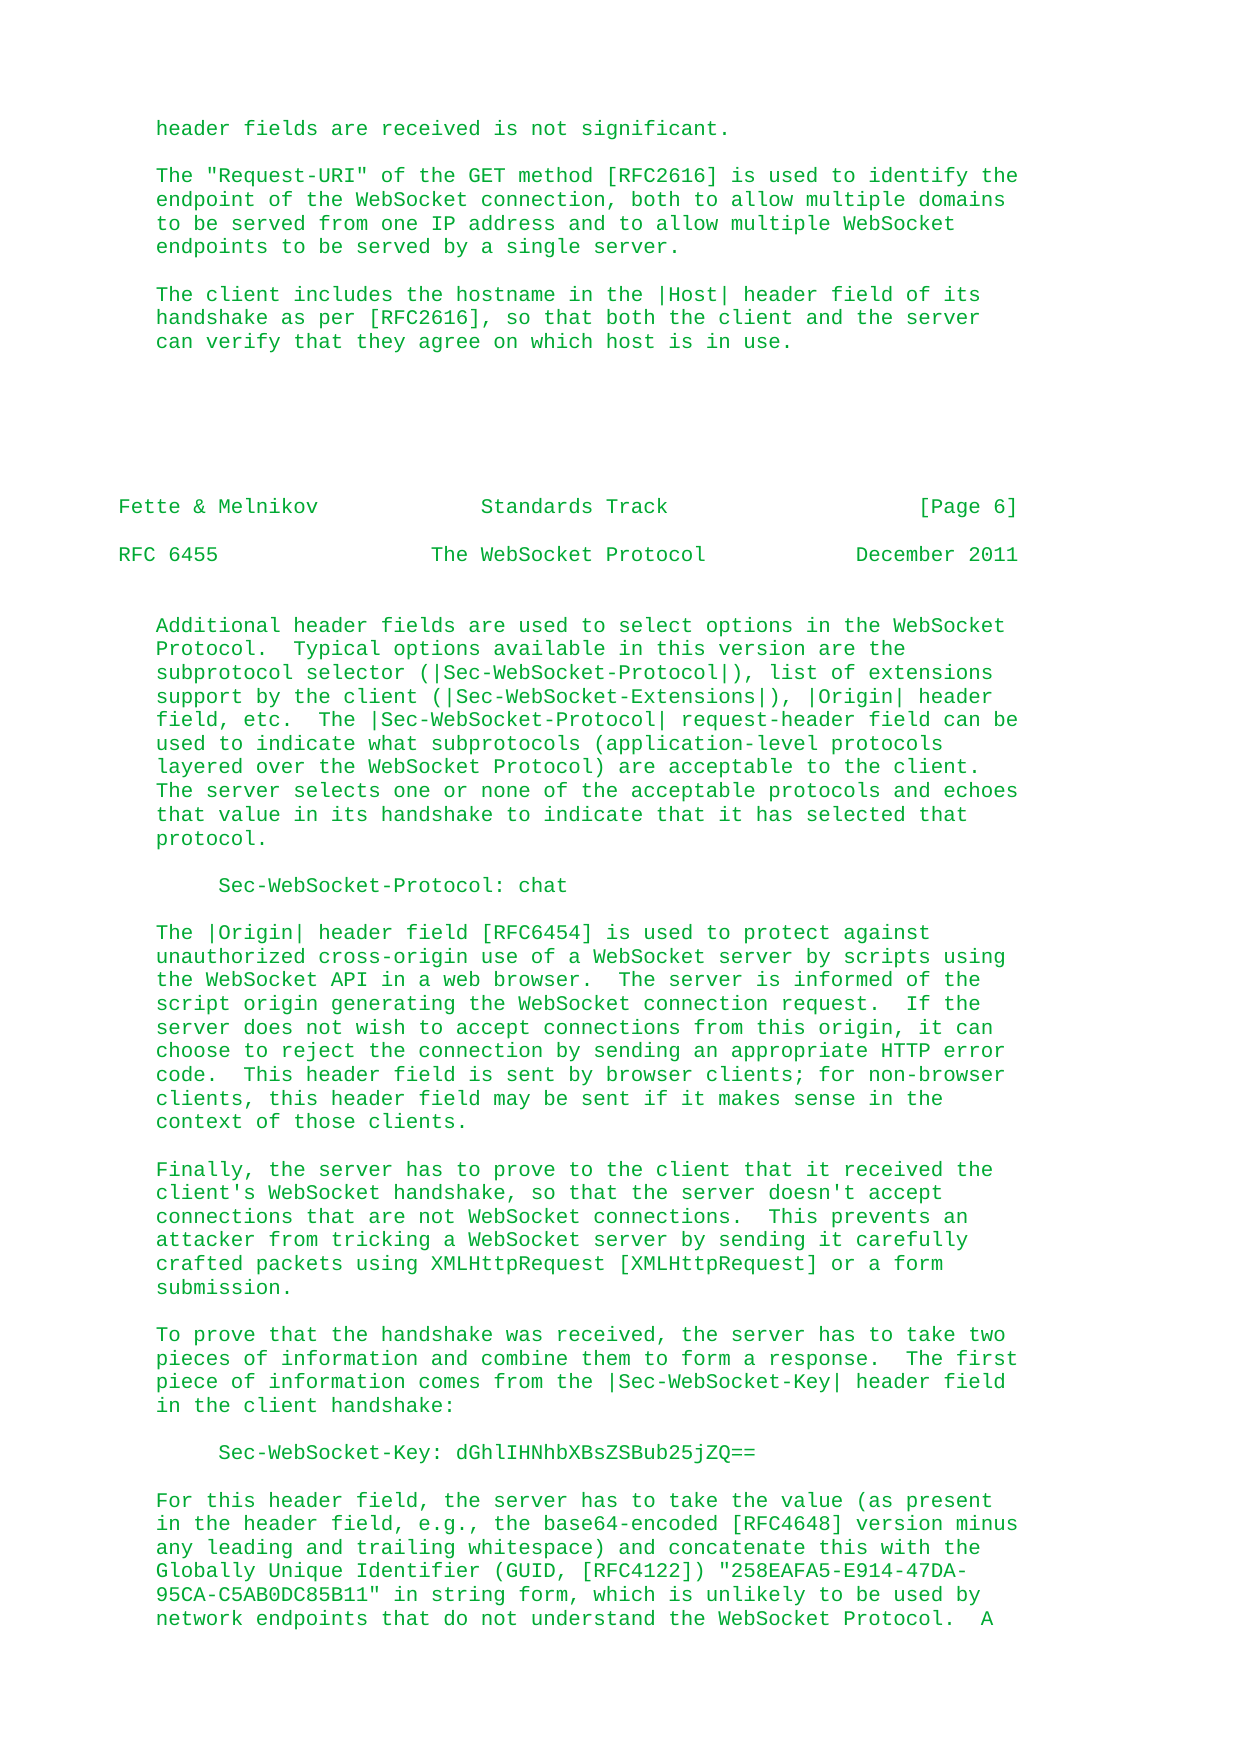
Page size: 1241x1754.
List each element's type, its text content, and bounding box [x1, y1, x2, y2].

text Fette & Melnikov Standards Track [Page 6] [118, 496, 1122, 520]
text Finally, the server has to prove to the client that it received the [118, 1158, 1122, 1182]
text piece of information comes from the |Sec-WebSocket-Key| header field [118, 1371, 1122, 1395]
text Sec-WebSocket-Key: dGhlIHNhbXBsZSBub25jZQ== [118, 1442, 1122, 1466]
text the WebSocket API in a web browser. The server is informed of the [118, 969, 1122, 993]
text The |Origin| header field [RFC6454] is used to protect against [118, 922, 1122, 946]
text network endpoints that do not understand the WebSocket Protocol. A [118, 1608, 1122, 1631]
text For this header field, the server has to take the value (as present [118, 1489, 1122, 1513]
text The server selects one or none of the acceptable protocols and echoes [118, 780, 1122, 804]
text RFC 6455 The WebSocket Protocol December 2011 [118, 544, 1122, 567]
text Sec-WebSocket-Protocol: chat [118, 875, 1122, 898]
text connections that are not WebSocket connections. This prevents an [118, 1206, 1122, 1229]
text handshake as per [RFC2616], so that both the client and the server [118, 307, 1122, 331]
text The "Request-URI" of the GET method [RFC2616] is used to identify the [118, 165, 1122, 189]
text submission. [118, 1277, 1122, 1300]
text in the client handshake: [118, 1395, 1122, 1419]
text that value in its handshake to indicate that it has selected that [118, 804, 1122, 827]
text code. This header field is sent by browser clients; for non-browser [118, 1064, 1122, 1088]
text header fields are received is not significant. [118, 118, 1122, 142]
text endpoint of the WebSocket connection, both to allow multiple domains [118, 189, 1122, 213]
text Globally Unique Identifier (GUID, [RFC4122]) "258EAFA5-E914-47DA- [118, 1561, 1122, 1584]
text field, etc. The |Sec-WebSocket-Protocol| request-header field can be [118, 709, 1122, 733]
text subprotocol selector (|Sec-WebSocket-Protocol|), list of extensions [118, 662, 1122, 686]
text clients, this header field may be sent if it makes sense in the [118, 1088, 1122, 1111]
text context of those clients. [118, 1111, 1122, 1135]
text server does not wish to accept connections from this origin, it can [118, 1017, 1122, 1040]
text in the header field, e.g., the base64-encoded [RFC4648] version minus [118, 1513, 1122, 1537]
text crafted packets using XMLHttpRequest [XMLHttpRequest] or a form [118, 1253, 1122, 1277]
text can verify that they agree on which host is in use. [118, 331, 1122, 354]
text Additional header fields are used to select options in the WebSocket [118, 615, 1122, 638]
text choose to reject the connection by sending an appropriate HTTP error [118, 1040, 1122, 1064]
text pieces of information and combine them to form a response. The first [118, 1348, 1122, 1371]
text layered over the WebSocket Protocol) are acceptable to the client. [118, 757, 1122, 780]
text The client includes the hostname in the |Host| header field of its [118, 284, 1122, 307]
text unauthorized cross-origin use of a WebSocket server by scripts using [118, 946, 1122, 969]
text used to indicate what subprotocols (application-level protocols [118, 733, 1122, 757]
text protocol. [118, 827, 1122, 851]
text client's WebSocket handshake, so that the server doesn't accept [118, 1182, 1122, 1206]
text Protocol. Typical options available in this version are the [118, 638, 1122, 662]
text attacker from tricking a WebSocket server by sending it carefully [118, 1229, 1122, 1253]
text 95CA-C5AB0DC85B11" in string form, which is unlikely to be used by [118, 1584, 1122, 1608]
text endpoints to be served by a single server. [118, 236, 1122, 260]
text support by the client (|Sec-WebSocket-Extensions|), |Origin| header [118, 686, 1122, 709]
text to be served from one IP address and to allow multiple WebSocket [118, 213, 1122, 236]
text To prove that the handshake was received, the server has to take two [118, 1324, 1122, 1348]
text any leading and trailing whitespace) and concatenate this with the [118, 1537, 1122, 1561]
text script origin generating the WebSocket connection request. If the [118, 993, 1122, 1017]
